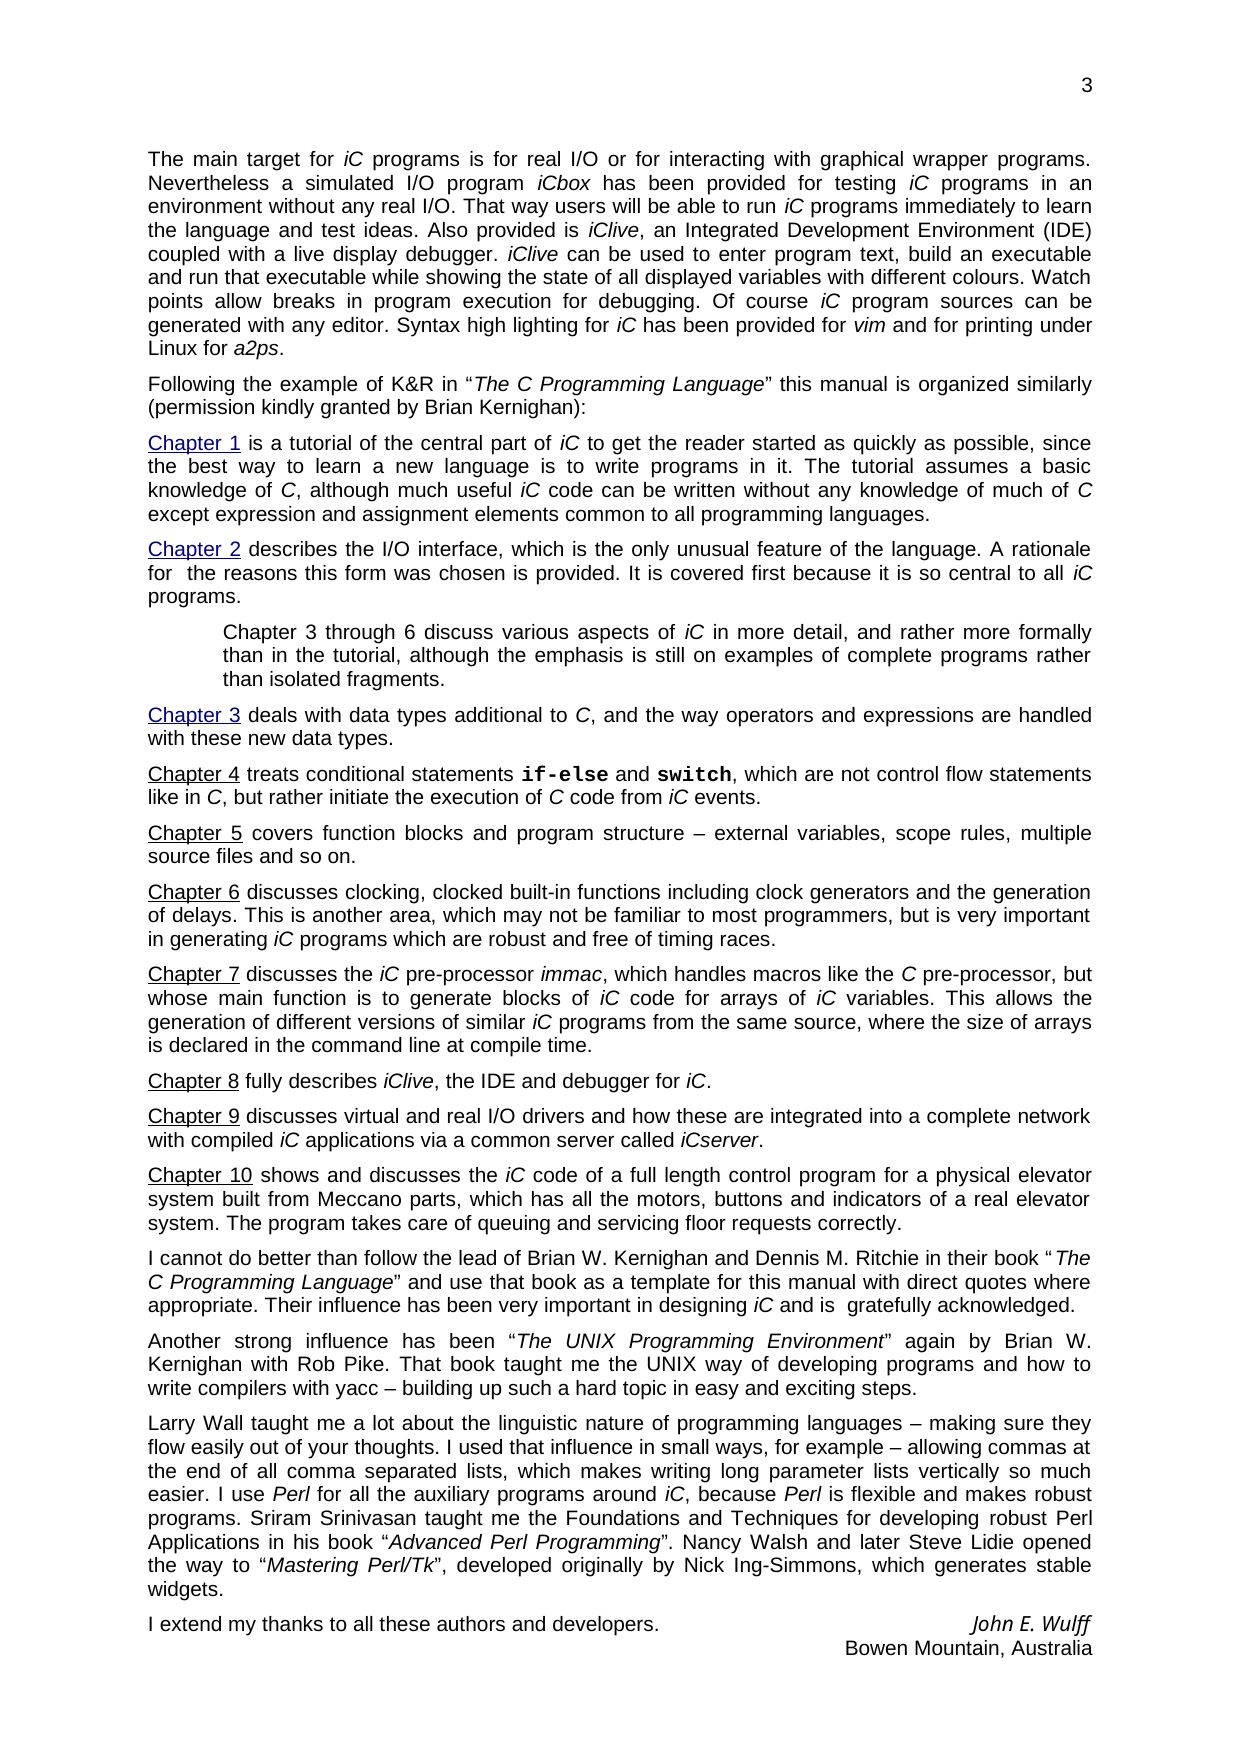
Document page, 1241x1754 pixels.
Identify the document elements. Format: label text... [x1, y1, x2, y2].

text Chapter 3 through 6 discuss various aspects of iC in more detail, and rather more formally than in the tutorial, although the emphasis is still on examples of complete programs rather than isolated fragments. [223, 620, 1092, 691]
list Following the example of K&R in “The C Programming Language” this manual is organized similarly (permission kindly granted by Brian Kernighan): [110, 372, 1092, 419]
text Chapter 4 treats conditional statements if-else and switch, which are not control flow statements like in C, but rather initiate the execution of C code from iC events. [148, 762, 1092, 809]
text Chapter 5 covers function blocks and program structure – external variables, scope rules, multiple source files and so on. [148, 821, 1092, 868]
text Chapter 7 discusses the iC pre-processor immac, which handles macros like the C pre-processor, but whose main function is to generate blocks of iC code for arrays of iC variables. This allows the generation of different versions of similar iC programs from the same source, where the size of arrays is declared in the command line at compile time. [148, 963, 1092, 1058]
text Chapter 3 deals with data types additional to C, and the way operators and expressions are handled with these new data types. [148, 703, 1092, 750]
text Another strong influence has been “The UNIX Programming Environment” again by Brian W. Kernighan with Rob Pike. That book taught me the UNIX way of developing programs and how to write compilers with yacc – building up such a hard topic in easy and exciting steps. [148, 1329, 1092, 1400]
text Larry Wall taught me a lot about the linguistic nature of programming languages – making sure they flow easily out of your thoughts. I used that influence in small ways, for example – allowing commas at the end of all comma separated lists, which makes writing long parameter lists vertically so much easier. I use Perl for all the auxiliary programs around iC, because Perl is flexible and makes robust programs. Sriram Srinivasan taught me the Foundations and Techniques for developing robust Perl Applications in his book “Advanced Perl Programming”. Nancy Walsh and later Steve Lidie opened the way to “Mastering Perl/Tk”, developed originally by Nick Ing-Simmons, which generates stable widgets. [148, 1412, 1092, 1601]
text Chapter 9 discusses virtual and real I/O drivers and how these are integrated into a complete network with compiled iC applications via a common server called iCserver. [148, 1105, 1092, 1152]
text Chapter 2 describes the I/O interface, which is the only unusual feature of the language. A rationale for the reasons this form was chosen is provided. It is covered first because it is so central to all iC programs. [148, 538, 1092, 609]
text I cannot do better than follow the lead of Brian W. Kernighan and Dennis M. Ritchie in their book “The C Programming Language” and use that book as a template for this manual with direct quotes where appropriate. Their influence has been very important in designing iC and is gratefully acknowledged. [148, 1247, 1092, 1317]
text Chapter 8 fully describes iClive, the IDE and debugger for iC. [148, 1069, 1092, 1093]
list The main target for iC programs is for real I/O or for interacting with graphical wrapper programs. Nevertheless a simulated I/O program iCbox has been provided for testing iC programs in an environment without any real I/O. That way users will be able to run iC programs immediately to learn the language and test ideas. Also provided is iClive, an Integrated Development Environment (IDE) coupled with a live display debugger. iClive can be used to enter program text, build an executable and run that executable while showing the state of all displayed variables with different colours. Watch points allow breaks in program execution for debugging. Of course iC program sources can be generated with any editor. Syntax high lighting for iC has been provided for vim and for printing under Linux for a2ps. [110, 148, 1092, 361]
text I extend my thanks to all these authors and developers. John E. Wulff Bowen Mountain, Australia [148, 1613, 1092, 1660]
text Chapter 10 shows and discusses the iC code of a full length control program for a physical elevator system built from Meccano parts, which has all the motors, buttons and indicators of a real elevator system. The program takes care of queuing and servicing floor requests correctly. [148, 1164, 1092, 1235]
text Chapter 6 discusses clocking, clocked built-in functions including clock generators and the generation of delays. This is another area, which may not be familiar to most programmers, but is very important in generating iC programs which are robust and free of timing races. [148, 880, 1092, 951]
text Chapter 1 is a tutorial of the central part of iC to get the reader started as quickly as possible, since the best way to learn a new language is to write programs in it. The tutorial assumes a basic knowledge of C, although much useful iC code can be written without any knowledge of much of C except expression and assignment elements common to all programming languages. [148, 431, 1092, 526]
